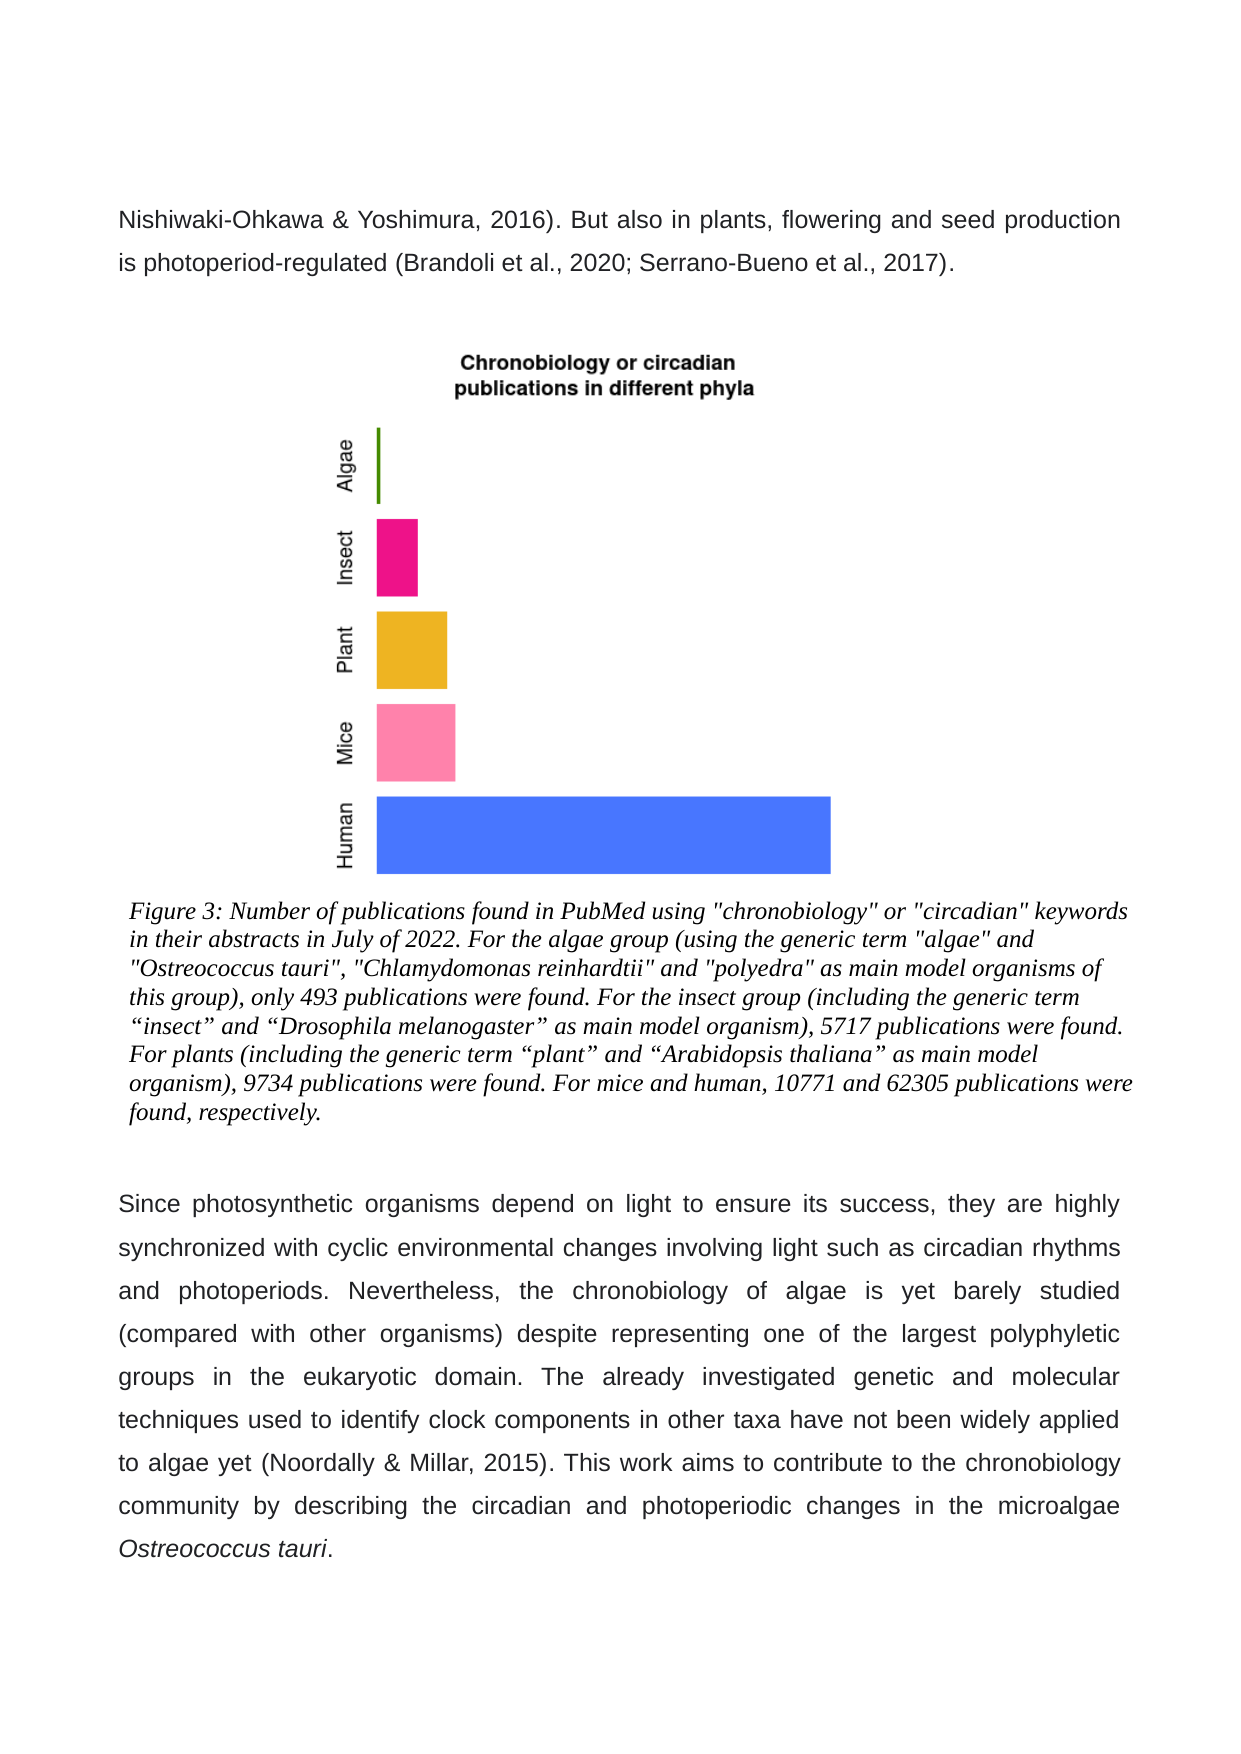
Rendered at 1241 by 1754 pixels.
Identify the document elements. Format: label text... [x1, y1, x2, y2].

picture [303, 341, 866, 896]
text Nishiwaki-Ohkawa & Yoshimura, 2016)⁠. But also in plants, flowering and seed production is photoperiod-regulated (Brandoli et al., 2020; Serrano-Bueno et al., 2017)⁠. [118, 205, 1122, 277]
text Figure 3: Number of publications found in PubMed using "chronobiology" or "circadian" keywords in their abstracts in July of 2022. For the algae group (using the generic term "algae" and "Ostreococcus tauri", "Chlamydomonas reinhardtii" and "polyedra" as main model organisms of this group), only 493 publications were found. For the insect group (including the generic term “insect” and “Drosophila melanogaster” as main model organism), 5717 publications were found. For plants (including the generic term “plant” and “Arabidopsis thaliana” as main model organism), 9734 publications were found. For mice and human, 10771 and 62305 publications were found, respectively. [129, 362, 1145, 1126]
text Since photosynthetic organisms depend on light to ensure its success, they are highly synchronized with cyclic environmental changes involving light such as circadian rhythms and photoperiods. Nevertheless, the chronobiology of algae is yet barely studied (compared with other organisms) despite representing one of the largest polyphyletic groups in the eukaryotic domain. The already investigated genetic and molecular techniques used to identify clock components in other taxa have not been widely applied to algae yet (Noordally & Millar, 2015)⁠. This work aims to contribute to the chronobiology community by describing the circadian and photoperiodic changes in the microalgae Ostreococcus tauri. [118, 1189, 1122, 1563]
